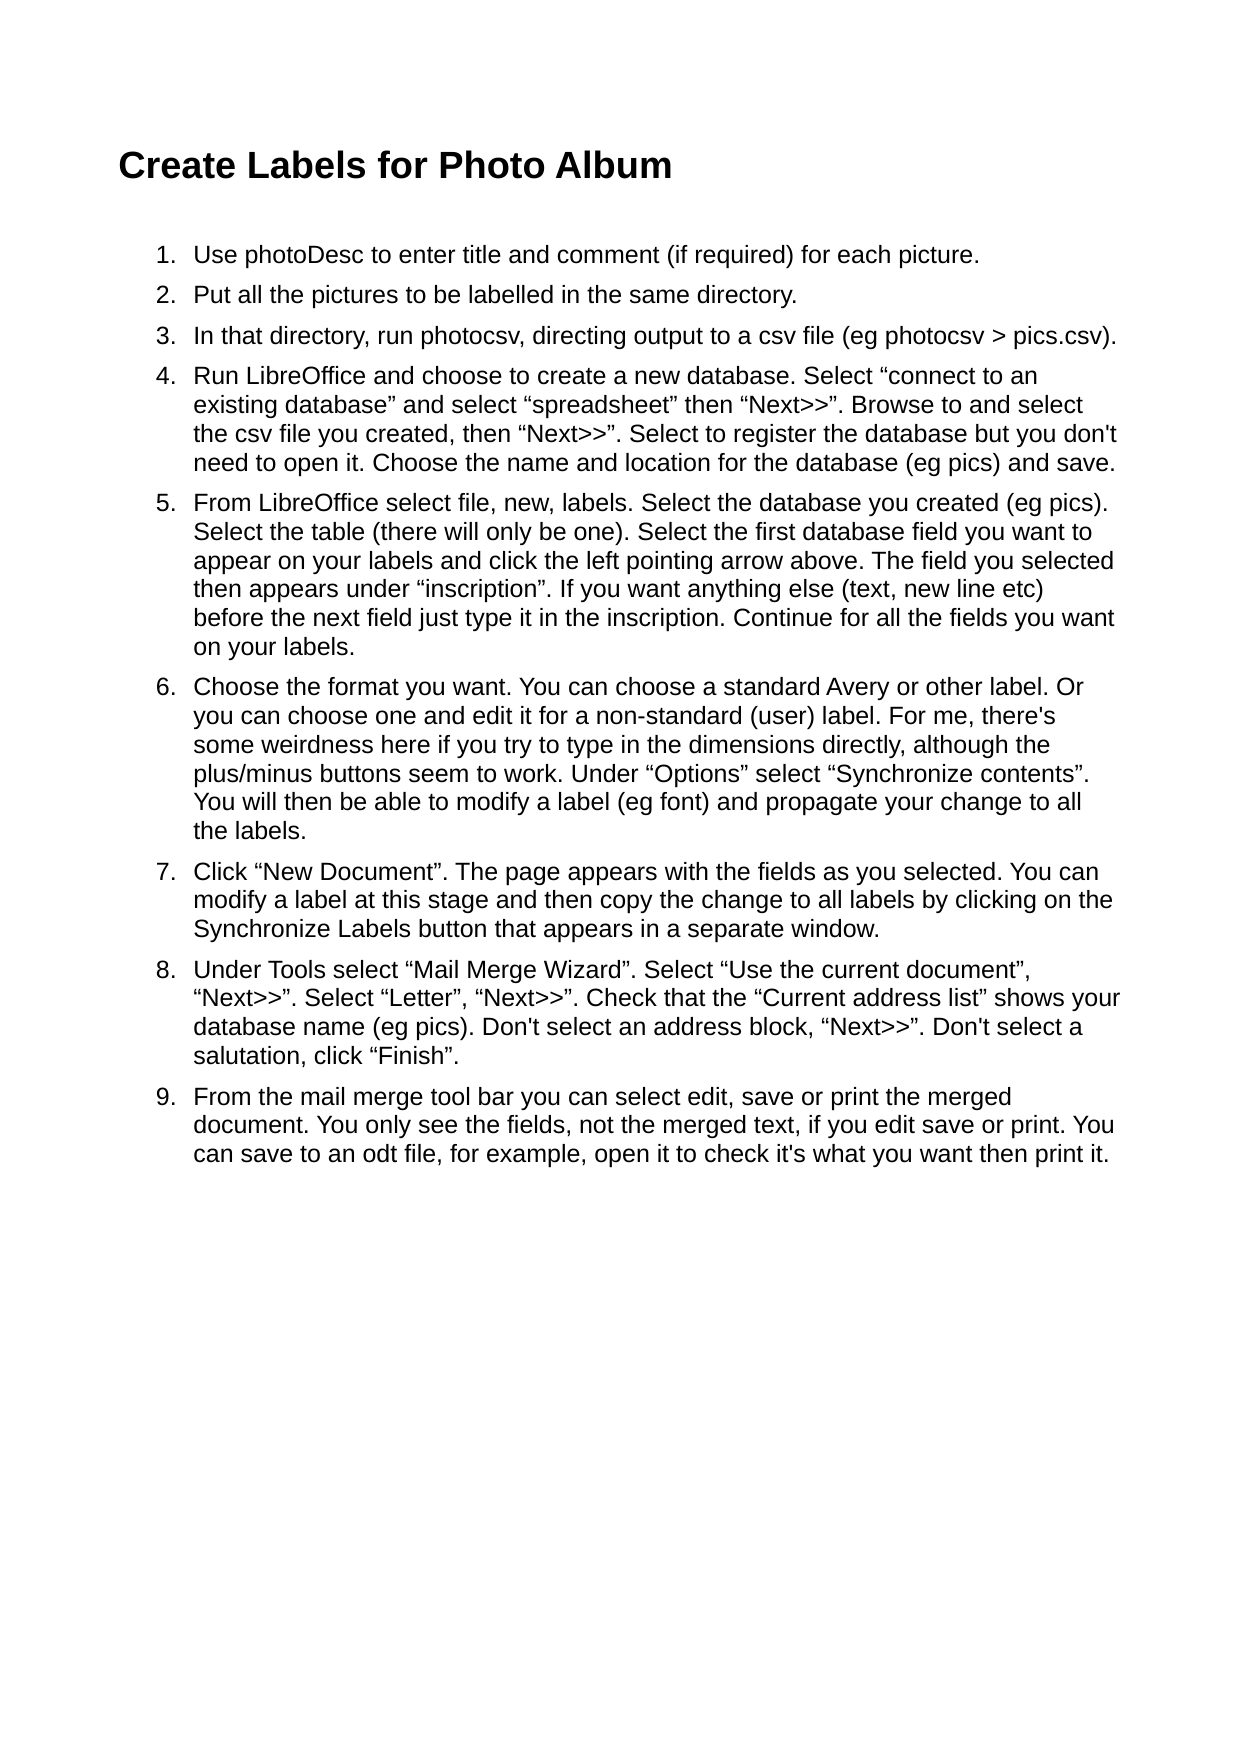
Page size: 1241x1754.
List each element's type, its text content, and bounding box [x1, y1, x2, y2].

list From the mail merge tool bar you can select edit, save or print the merged document. You only see the fields, not the merged text, if you edit save or print. You can save to an odt file, for example, open it to check it's what you want then print it. [156, 1081, 1122, 1168]
list In that directory, run photocsv, directing output to a csv file (eg photocsv > pics.csv). [156, 321, 1122, 349]
subtitle Create Labels for Photo Album [118, 143, 1122, 187]
list From LibreOffice select file, new, labels. Select the database you created (eg pics). Select the table (there will only be one). Select the first database field you want to appear on your labels and click the left pointing arrow above. The field you selected then appears under “inscription”. If you want anything else (text, new line etc) before the next field just type it in the inscription. Continue for all the fields you want on your labels. [156, 488, 1122, 661]
list Run LibreOffice and choose to create a new database. Select “connect to an existing database” and select “spreadsheet” then “Next>>”. Browse to and select the csv file you created, then “Next>>”. Select to register the database but you don't need to open it. Choose the name and location for the database (eg pics) and save. [156, 361, 1122, 476]
list Choose the format you want. You can choose a standard Avery or other label. Or you can choose one and edit it for a non-standard (user) label. For me, there's some weirdness here if you try to type in the dimensions directly, although the plus/minus buttons seem to work. Under “Options” select “Synchronize contents”. You will then be able to modify a label (eg font) and propagate your change to all the labels. [156, 672, 1122, 845]
list Click “New Document”. The page appears with the fields as you selected. You can modify a label at this stage and then copy the change to all labels by clicking on the Synchronize Labels button that appears in a separate window. [156, 857, 1122, 943]
list Use photoDesc to enter title and comment (if required) for each picture. [156, 240, 1122, 268]
list Put all the pictures to be labelled in the same directory. [156, 280, 1122, 309]
list Under Tools select “Mail Merge Wizard”. Select “Use the current document”, “Next>>”. Select “Letter”, “Next>>”. Check that the “Current address list” shows your database name (eg pics). Don't select an address block, “Next>>”. Don't select a salutation, click “Finish”. [156, 955, 1122, 1070]
